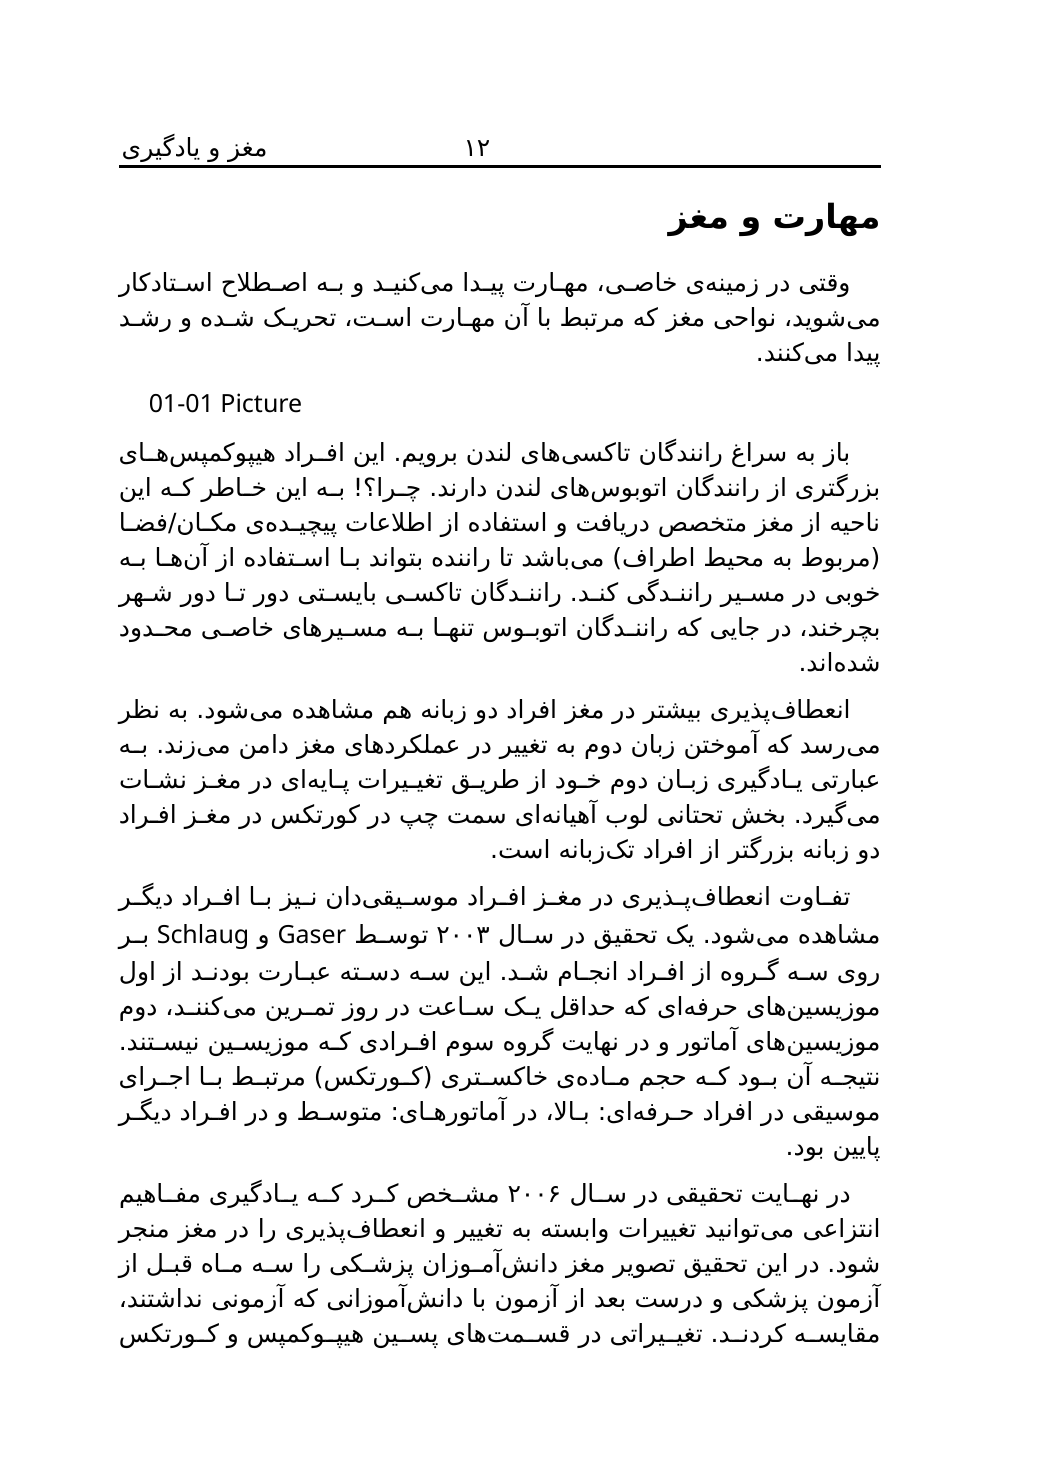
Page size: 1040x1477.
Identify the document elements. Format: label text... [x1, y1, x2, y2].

text تفاوت انعطاف‌پذیری در مغز افراد موسیقی‌دان نیز با افراد دیگر مشاهده می‌شود. یک تحقیق در سال ۲۰۰۳ توسط Gaser و Schlaug بر روی سه گروه از افراد انجام شد. این سه دسته عبارت بودند از اول موزیسین‌های حرفه‌ای که حداقل یک ساعت در روز تمرین می‌کنند، دوم موزیسین‌های آماتور و در نهایت گروه سوم افرادی که موزیسین نیستند. نتیجه آن بود که حجم ماده‌ی خاکستری (کورتکس) مرتبط با اجرای موسیقی در افراد حرفه‌ای: بالا، در آماتورهای: متوسط و در افراد دیگر پایین بود. [118, 882, 881, 1161]
text در نهایت تحقیقی در سال ۲۰۰۶ مشخص کرد که یادگیری مفاهیم انتزاعی می‌توانید تغییرات وابسته به تغییر و انعطاف‌پذیری را در مغز منجر شود. در این تحقیق تصویر مغز دانش‌آموزان پزشکی را سه ماه قبل از آزمون پزشکی و درست بعد از آزمون با دانش‌آموزانی که آزمونی نداشتند، مقایسه کردند. تغییراتی در قسمت‌های پسین هیپوکمپس و کورتکس آهیانه‌ای در تصاویر مغز دانش‌آموزان، به واسطه‌ی «یادگیری» و آماده شدن برای آزمون مشاهده شد. این قسمت‌های مغز مسئول یادگیری و بازخوانی حافظه و اطلاعات از مغزند. [118, 1179, 881, 1348]
text باز به سراغ رانندگان تاکسی‌های لندن برویم. این افراد هیپوکمپس‌های بزرگتری از رانندگان اتوبوس‌های لندن دارند. چرا؟! به این خاطر که این ناحیه از مغز متخصص دریافت و استفاده از اطلاعات پیچیده‌ی مکان/فضا (مربوط به محیط اطراف) می‌باشد تا راننده بتواند با استفاده از آن‌ها به خوبی در مسیر رانندگی کند. رانندگان تاکسی بایستی دور تا دور شهر بچرخند، در جایی که رانندگان اتوبوس تنها به مسیرهای خاصی محدود شده‌اند. [118, 438, 881, 677]
subtitle مهارت و مغز [118, 197, 881, 236]
text انعطاف‌پذیری بیشتر در مغز افراد دو زبانه هم مشاهده می‌شود. به نظر می‌رسد که آموختن زبان دوم به تغییر در عملکردهای مغز دامن می‌زند. به عبارتی یادگیری زبان دوم خود از طریق تغییرات پایه‌ای در مغز نشات می‌گیرد. بخش تحتانی لوب آهیانه‌ای سمت چپ در کورتکس در مغز افراد دو زبانه بزرگتر از افراد تک‌زبانه است. [118, 695, 881, 864]
text 01-01 Picture [118, 385, 881, 419]
text وقتی در زمینه‌ی خاصی، مهارت پیدا می‌کنید و به اصطلاح استادکار می‌شوید، نواحی مغز که مرتبط با آن مهارت است، تحریک شده و رشد پیدا می‌کنند. [118, 268, 881, 368]
